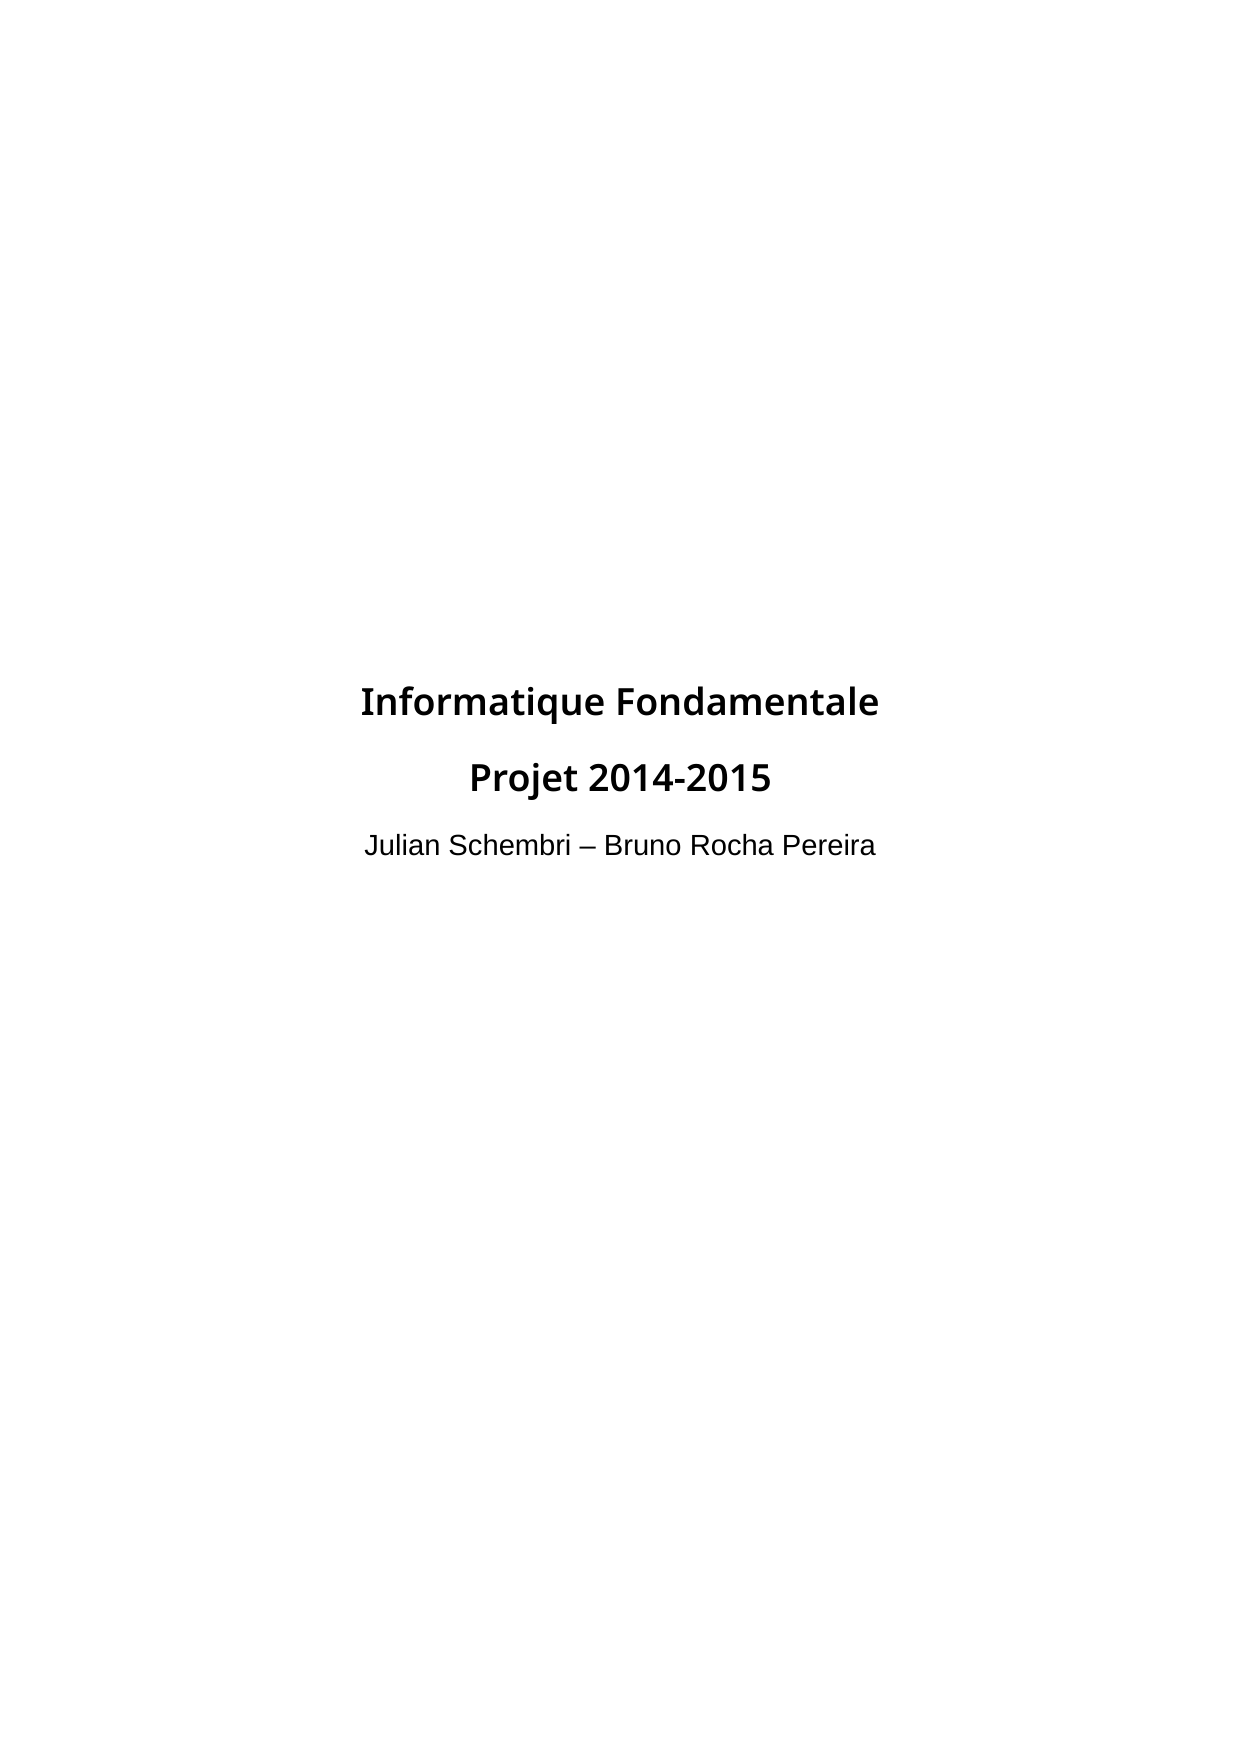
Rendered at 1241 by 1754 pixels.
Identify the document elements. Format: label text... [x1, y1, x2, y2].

subtitle Projet 2014-2015 [118, 751, 1122, 802]
subtitle Informatique Fondamentale [118, 675, 1122, 726]
subtitle Julian Schembri – Bruno Rocha Pereira [118, 827, 1122, 861]
